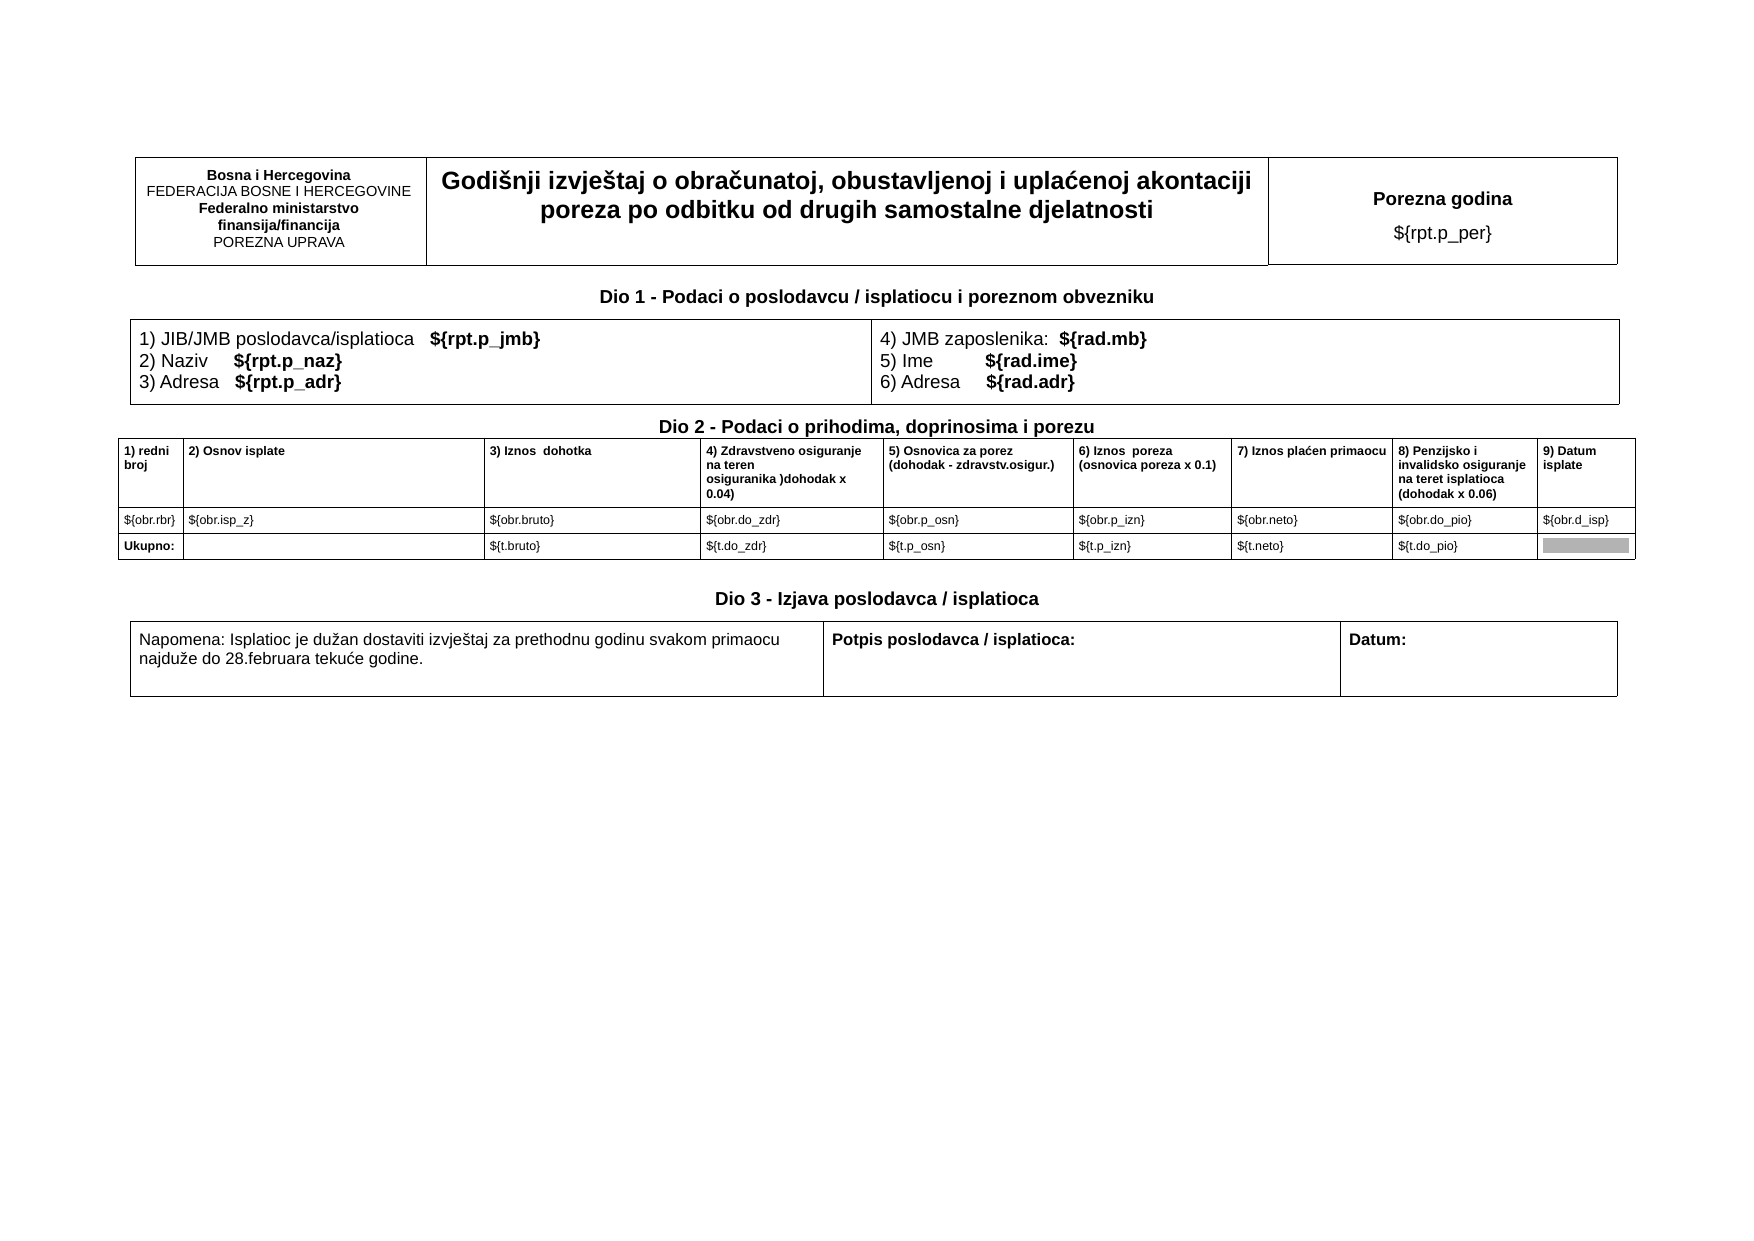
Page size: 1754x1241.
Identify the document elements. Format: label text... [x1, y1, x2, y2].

table_header 5) Osnovica za porez (dohodak - zdravstv.osigur.) [884, 439, 1073, 507]
table_cell @table:table-row [#list rad.total as t] @/table:table-row [/#list]Ukupno: [119, 534, 183, 558]
text Porezna godina [1277, 166, 1608, 209]
text Napomena: Isplatioc je dužan dostaviti izvještaj za prethodnu godinu svakom primaocu najduže do 28.februara tekuće godine. [139, 630, 814, 668]
table_cell ${t.do_zdr} [701, 534, 883, 558]
table_cell ${t.p_osn} [884, 534, 1073, 558]
table_header 3) Iznos dohotka [485, 439, 700, 507]
text @text:section [#list rpt.radnik as rad] @/text:section [/#list] [118, 118, 1636, 147]
text Potpis poslodavca / isplatioca: [832, 630, 1331, 649]
text Bosna i Hercegovina FEDERACIJA BOSNE I HERCEGOVINE Federalno ministarstvo finansija/financija POREZNA UPRAVA [144, 166, 417, 250]
text 4) JMB zaposlenika: ${rad.mb} 5) Ime ${rad.ime} 6) Adresa ${rad.adr} [880, 328, 1610, 393]
table_cell ${obr.isp_z} [184, 508, 484, 533]
table_cell ${obr.p_izn} [1074, 508, 1231, 533]
table_header 2) Osnov isplate [184, 439, 484, 507]
table_cell ${obr.neto} [1232, 508, 1392, 533]
text Dio 3 - Izjava poslodavca / isplatioca [118, 559, 1636, 609]
text [427, 158, 1268, 265]
table_cell ${t.do_pio} [1393, 534, 1537, 558]
text Dio 1 - Podaci o poslodavcu / isplatiocu i poreznom obvezniku [118, 286, 1636, 307]
table_cell [1538, 534, 1635, 558]
table_header 8) Penzijsko i invalidsko osiguranje na teret isplatioca (dohodak x 0.06) [1393, 439, 1537, 507]
text Datum: [1349, 630, 1608, 649]
table_cell [184, 534, 484, 558]
table_cell ${obr.d_isp} [1538, 508, 1635, 533]
table_cell ${obr.do_pio} [1393, 508, 1537, 533]
table_header 1) redni broj [119, 439, 183, 507]
text Godišnji izvještaj o obračunatoj, obustavljenoj i uplaćenoj akontaciji poreza po odbitku od drugih samostalne djelatnosti [435, 166, 1259, 224]
table_header 6) Iznos poreza (osnovica poreza x 0.1) [1074, 439, 1231, 507]
table_header 9) Datum isplate [1538, 439, 1635, 507]
table_cell ${obr.bruto} [485, 508, 700, 533]
table_cell ${t.bruto} [485, 534, 700, 558]
table_header 7) Iznos plaćen primaocu [1232, 439, 1392, 507]
table_cell ${obr.do_zdr} [701, 508, 883, 533]
table_header 4) Zdravstveno osiguranje na teren osiguranika )dohodak x 0.04) [701, 439, 883, 507]
text 1) JIB/JMB poslodavca/isplatioca ${rpt.p_jmb} 2) Naziv ${rpt.p_naz} 3) Adresa ${rpt.p_adr} [139, 328, 862, 393]
table_cell ${t.p_izn} [1074, 534, 1231, 558]
table_cell ${t.neto} [1232, 534, 1392, 558]
text Dio 2 - Podaci o prihodima, doprinosima i porezu [118, 336, 1636, 438]
text ${rpt.p_per} [1277, 222, 1608, 243]
table_cell ${obr.p_osn} [884, 508, 1073, 533]
